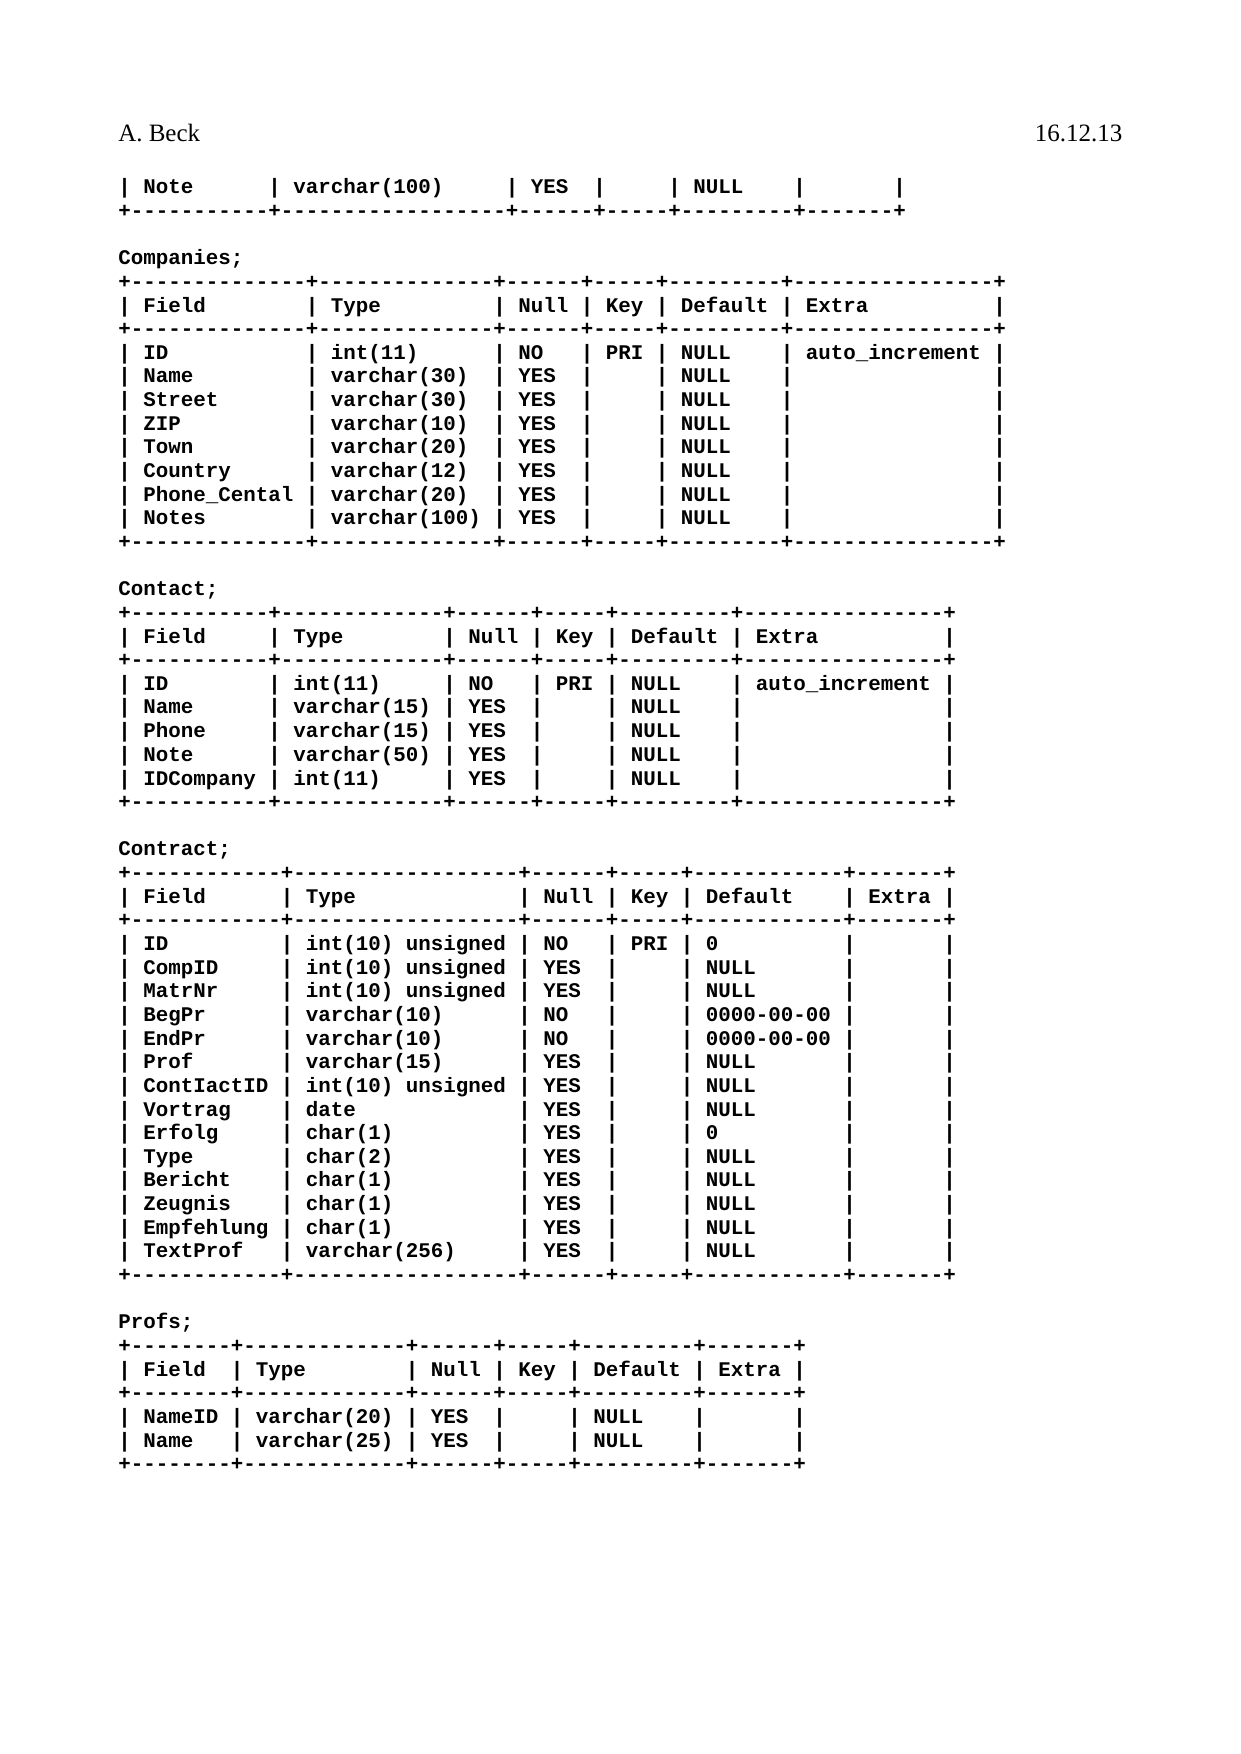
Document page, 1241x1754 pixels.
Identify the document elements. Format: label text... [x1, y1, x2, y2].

text +--------------+--------------+------+-----+---------+----------------+ [118, 318, 1122, 342]
text +--------------+--------------+------+-----+---------+----------------+ [118, 531, 1122, 555]
text | Country | varchar(12) | YES | | NULL | | [118, 460, 1122, 484]
text | MatrNr | int(10) unsigned | YES | | NULL | | [118, 980, 1122, 1004]
text | ID | int(11) | NO | PRI | NULL | auto_increment | [118, 673, 1122, 697]
text +-----------+-------------+------+-----+---------+----------------+ [118, 791, 1122, 815]
text | Note | varchar(50) | YES | | NULL | | [118, 744, 1122, 767]
text | Phone_Cental | varchar(20) | YES | | NULL | | [118, 484, 1122, 507]
text +------------+------------------+------+-----+------------+-------+ [118, 862, 1122, 886]
text | Prof | varchar(15) | YES | | NULL | | [118, 1051, 1122, 1075]
text +--------+-------------+------+-----+---------+-------+ [118, 1382, 1122, 1406]
text | IDCompany | int(11) | YES | | NULL | | [118, 767, 1122, 791]
text | ZIP | varchar(10) | YES | | NULL | | [118, 413, 1122, 436]
text | Bericht | char(1) | YES | | NULL | | [118, 1169, 1122, 1193]
text | Zeugnis | char(1) | YES | | NULL | | [118, 1193, 1122, 1217]
text | Name | varchar(15) | YES | | NULL | | [118, 697, 1122, 720]
text | EndPr | varchar(10) | NO | | 0000-00-00 | | [118, 1028, 1122, 1051]
text | Name | varchar(30) | YES | | NULL | | [118, 366, 1122, 389]
text | ID | int(11) | NO | PRI | NULL | auto_increment | [118, 342, 1122, 366]
text | Note | varchar(100) | YES | | NULL | | [118, 176, 1122, 200]
text Profs; [118, 1311, 1122, 1335]
text | Town | varchar(20) | YES | | NULL | | [118, 436, 1122, 460]
text | Type | char(2) | YES | | NULL | | [118, 1146, 1122, 1169]
text Contract; [118, 838, 1122, 862]
text Companies; [118, 247, 1122, 271]
text | Phone | varchar(15) | YES | | NULL | | [118, 720, 1122, 744]
text | Field | Type | Null | Key | Default | Extra | [118, 626, 1122, 649]
text +--------+-------------+------+-----+---------+-------+ [118, 1453, 1122, 1477]
text | Empfehlung | char(1) | YES | | NULL | | [118, 1217, 1122, 1240]
text +------------+------------------+------+-----+------------+-------+ [118, 909, 1122, 933]
text | TextProf | varchar(256) | YES | | NULL | | [118, 1240, 1122, 1264]
text +-----------+-------------+------+-----+---------+----------------+ [118, 649, 1122, 673]
text | Name | varchar(25) | YES | | NULL | | [118, 1429, 1122, 1453]
text | Field | Type | Null | Key | Default | Extra | [118, 1359, 1122, 1382]
text | Street | varchar(30) | YES | | NULL | | [118, 389, 1122, 413]
text | NameID | varchar(20) | YES | | NULL | | [118, 1406, 1122, 1429]
text +--------------+--------------+------+-----+---------+----------------+ [118, 271, 1122, 294]
text +--------+-------------+------+-----+---------+-------+ [118, 1335, 1122, 1359]
text | Vortrag | date | YES | | NULL | | [118, 1098, 1122, 1122]
text Contact; [118, 578, 1122, 602]
text | CompID | int(10) unsigned | YES | | NULL | | [118, 957, 1122, 980]
text +------------+------------------+------+-----+------------+-------+ [118, 1264, 1122, 1288]
text | BegPr | varchar(10) | NO | | 0000-00-00 | | [118, 1004, 1122, 1028]
text | ContIactID | int(10) unsigned | YES | | NULL | | [118, 1075, 1122, 1098]
text | Notes | varchar(100) | YES | | NULL | | [118, 507, 1122, 531]
text | ID | int(10) unsigned | NO | PRI | 0 | | [118, 933, 1122, 957]
text | Erfolg | char(1) | YES | | 0 | | [118, 1122, 1122, 1146]
text +-----------+------------------+------+-----+---------+-------+ [118, 200, 1122, 224]
text | Field | Type | Null | Key | Default | Extra | [118, 886, 1122, 909]
text | Field | Type | Null | Key | Default | Extra | [118, 294, 1122, 318]
text +-----------+-------------+------+-----+---------+----------------+ [118, 602, 1122, 626]
